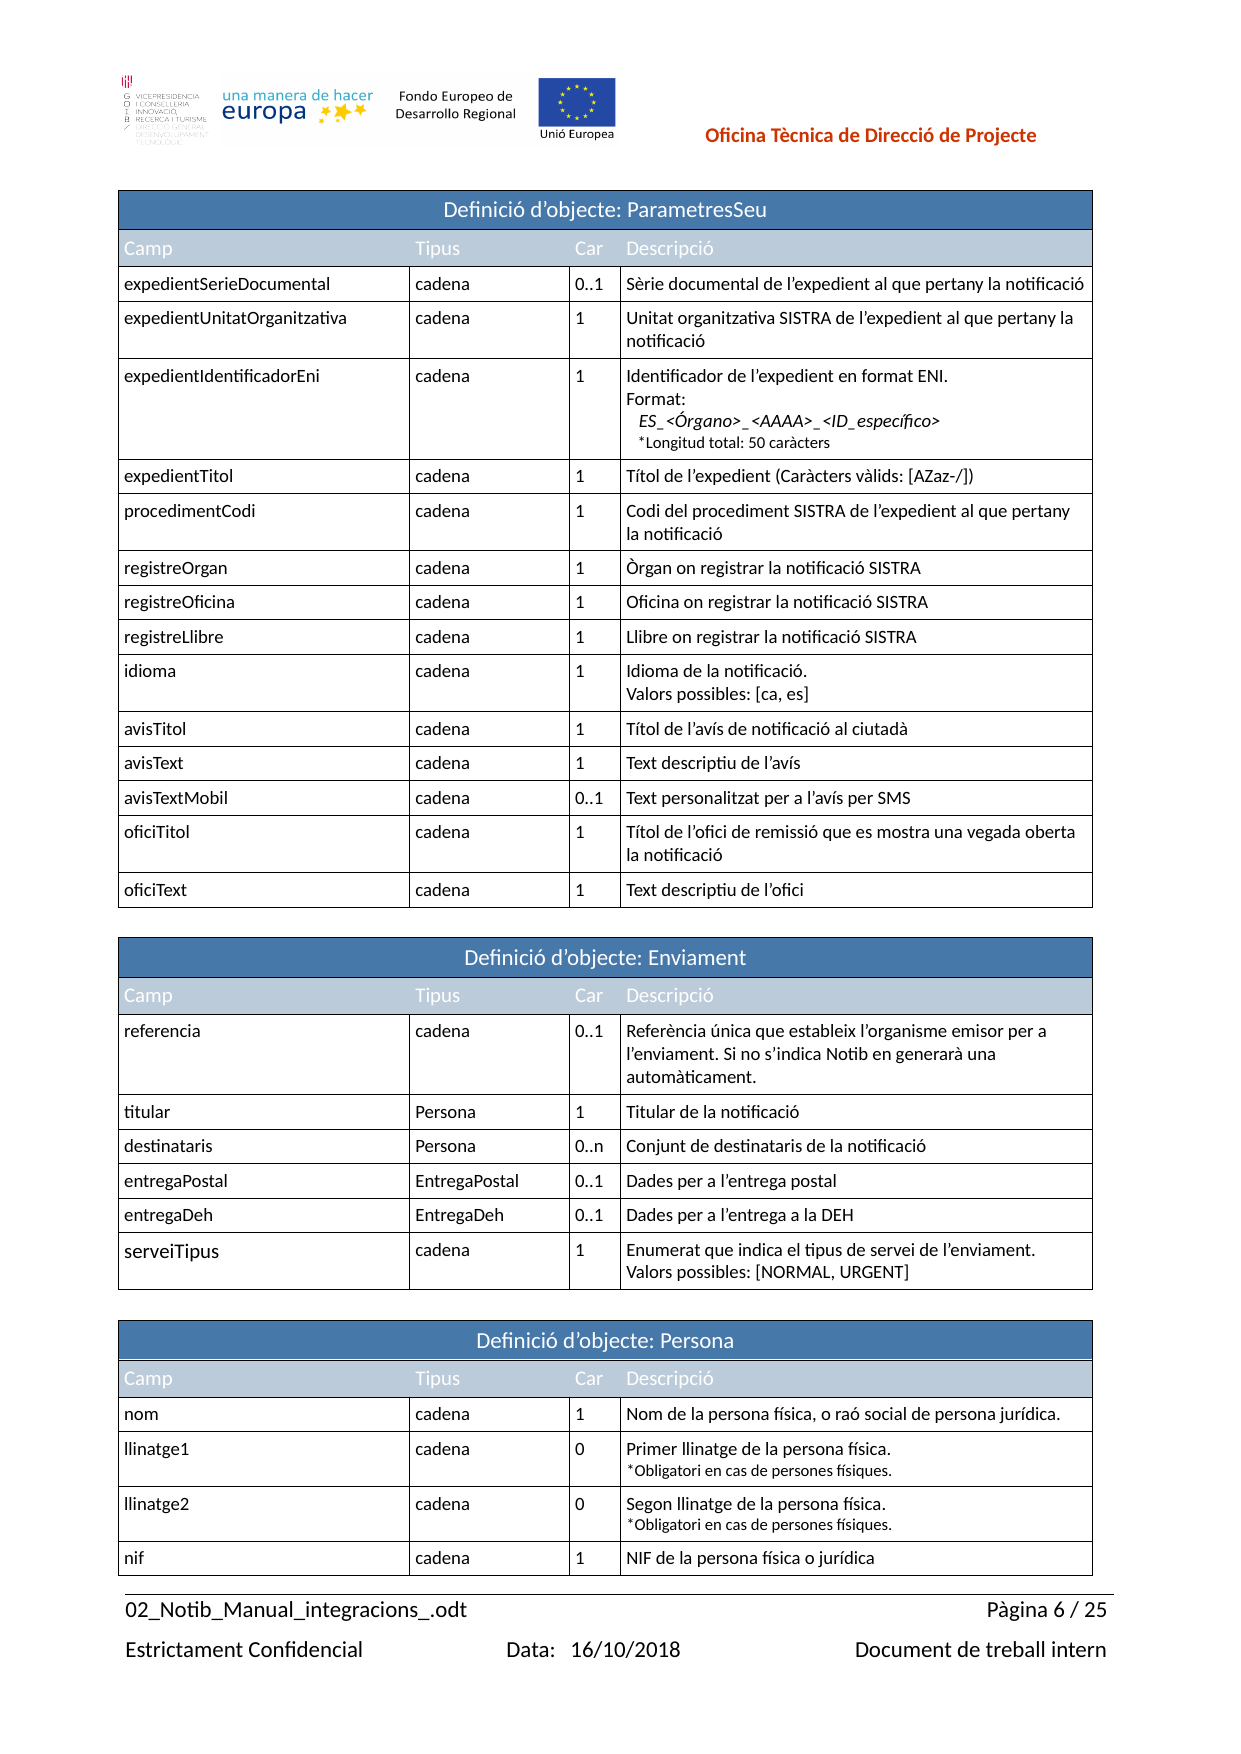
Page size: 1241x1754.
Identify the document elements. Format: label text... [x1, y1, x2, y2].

table_cell cadena [410, 551, 569, 585]
table_cell 1 [570, 359, 620, 458]
table_cell Òrgan on registrar la notificació SISTRA [621, 551, 1092, 585]
table_cell 1 [570, 816, 620, 872]
table_cell Conjunt de destinataris de la notificació [621, 1130, 1092, 1163]
table_cell 0..1 [570, 1015, 620, 1094]
table_cell Descripció [620, 230, 1092, 266]
table_cell Llibre on registrar la notificació SISTRA [621, 620, 1092, 654]
table_cell registreOrgan [119, 551, 409, 585]
picture [219, 73, 621, 147]
table_cell titular [119, 1095, 409, 1128]
table_cell cadena [410, 873, 569, 907]
table_cell cadena [410, 359, 569, 458]
table_cell expedientUnitatOrganitzativa [119, 302, 409, 358]
table_cell cadena [410, 620, 569, 654]
table_cell Descripció [620, 1361, 1092, 1397]
table_cell 1 [570, 1398, 620, 1431]
table_cell avisText [119, 747, 409, 780]
table_cell 0..1 [570, 781, 620, 815]
table_cell Títol de l’ofici de remissió que es mostra una vegada oberta la notificació [621, 816, 1092, 872]
table_cell llinatge1 [119, 1432, 409, 1486]
table_cell cadena [410, 781, 569, 815]
table_cell Car [569, 1361, 620, 1397]
table_cell 1 [570, 620, 620, 654]
table_cell nif [119, 1542, 409, 1575]
table_cell cadena [410, 712, 569, 746]
table_cell Enumerat que indica el tipus de servei de l’enviament. Valors possibles: [NORMAL, URGENT] [621, 1233, 1092, 1289]
table_cell 1 [570, 302, 620, 358]
table_cell cadena [410, 586, 569, 619]
table_cell Text descriptiu de l’avís [621, 747, 1092, 780]
table_cell nom [119, 1398, 409, 1431]
table_cell Referència única que estableix l’organisme emisor per a l’enviament. Si no s’indica Notib en generarà una automàticament. [621, 1015, 1092, 1094]
table_cell Sèrie documental de l’expedient al que pertany la notificació [621, 267, 1092, 301]
table_cell Persona [410, 1130, 569, 1163]
table_cell Títol de l’expedient (Caràcters vàlids: [AZaz-/]) [621, 460, 1092, 493]
table_cell 1 [570, 551, 620, 585]
table_cell cadena [410, 655, 569, 711]
table_cell Títol de l’avís de notificació al ciutadà [621, 712, 1092, 746]
table_cell cadena [410, 1432, 569, 1486]
table_cell idioma [119, 655, 409, 711]
table_header Definició d’objecte: Persona [119, 1321, 1092, 1359]
table_cell Unitat organitzativa SISTRA de l’expedient al que pertany la notificació [621, 302, 1092, 358]
table_cell Camp [119, 230, 409, 266]
table_cell 1 [570, 747, 620, 780]
table_cell 0 [570, 1487, 620, 1541]
table_cell destinataris [119, 1130, 409, 1163]
table_header Definició d’objecte: ParametresSeu [119, 191, 1092, 229]
table_cell 1 [570, 586, 620, 619]
table_cell 0 [570, 1432, 620, 1486]
table_cell 0..1 [570, 1164, 620, 1197]
table_cell Titular de la notificació [621, 1095, 1092, 1128]
table_cell Nom de la persona física, o raó social de persona jurídica. [621, 1398, 1092, 1431]
table_cell cadena [410, 460, 569, 493]
table_cell cadena [410, 1233, 569, 1289]
table_cell Camp [119, 978, 409, 1014]
table_cell Codi del procediment SISTRA de l’expedient al que pertany la notificació [621, 494, 1092, 550]
table_cell Tipus [409, 978, 569, 1014]
table_cell Segon llinatge de la persona física. *Obligatori en cas de persones físiques. [621, 1487, 1092, 1541]
table_cell Tipus [409, 230, 569, 266]
table_cell Primer llinatge de la persona física. *Obligatori en cas de persones físiques. [621, 1432, 1092, 1486]
table_cell expedientSerieDocumental [119, 267, 409, 301]
table_cell entregaPostal [119, 1164, 409, 1197]
table_cell EntregaDeh [410, 1199, 569, 1232]
table_cell Dades per a l’entrega a la DEH [621, 1199, 1092, 1232]
table_cell cadena [410, 1015, 569, 1094]
table_cell expedientTitol [119, 460, 409, 493]
table_cell cadena [410, 267, 569, 301]
table_cell procedimentCodi [119, 494, 409, 550]
table_cell Idioma de la notificació. Valors possibles: [ca, es] [621, 655, 1092, 711]
table_cell 1 [570, 873, 620, 907]
table_cell 1 [570, 1542, 620, 1575]
table_cell oficiText [119, 873, 409, 907]
table_cell Camp [119, 1361, 409, 1397]
table_cell Car [569, 978, 620, 1014]
table_cell 1 [570, 494, 620, 550]
table_cell Identificador de l’expedient en format ENI. Format: ES_<Órgano>_<AAAA>_<ID_específico> *Longitud total: 50 caràcters [621, 359, 1092, 458]
table_cell cadena [410, 747, 569, 780]
table_cell 1 [570, 460, 620, 493]
table_cell cadena [410, 816, 569, 872]
table_cell Tipus [409, 1361, 569, 1397]
table_cell registreOficina [119, 586, 409, 619]
table_cell cadena [410, 1487, 569, 1541]
table_cell 0..1 [570, 1199, 620, 1232]
table_cell Car [569, 230, 620, 266]
table_cell Descripció [620, 978, 1092, 1014]
table_cell cadena [410, 494, 569, 550]
table_cell serveiTipus [119, 1233, 409, 1289]
table_header Definició d’objecte: Enviament [119, 938, 1092, 977]
table_cell Oficina on registrar la notificació SISTRA [621, 586, 1092, 619]
table_cell Text personalitzat per a l’avís per SMS [621, 781, 1092, 815]
table_cell cadena [410, 1398, 569, 1431]
table_cell entregaDeh [119, 1199, 409, 1232]
table_cell 1 [570, 655, 620, 711]
table_cell expedientIdentificadorEni [119, 359, 409, 458]
table_cell 0..n [570, 1130, 620, 1163]
table_cell oficiTitol [119, 816, 409, 872]
table_cell registreLlibre [119, 620, 409, 654]
table_cell 0..1 [570, 267, 620, 301]
table_cell NIF de la persona física o jurídica [621, 1542, 1092, 1575]
table_cell avisTextMobil [119, 781, 409, 815]
table_cell 1 [570, 712, 620, 746]
table_cell Persona [410, 1095, 569, 1128]
table_cell Text descriptiu de l’ofici [621, 873, 1092, 907]
table_cell 1 [570, 1233, 620, 1289]
table_cell Dades per a l’entrega postal [621, 1164, 1092, 1197]
table_cell cadena [410, 302, 569, 358]
table_cell avisTitol [119, 712, 409, 746]
table_cell referencia [119, 1015, 409, 1094]
table_cell llinatge2 [119, 1487, 409, 1541]
table_cell EntregaPostal [410, 1164, 569, 1197]
table_cell cadena [410, 1542, 569, 1575]
table_cell 1 [570, 1095, 620, 1128]
picture [118, 73, 213, 147]
